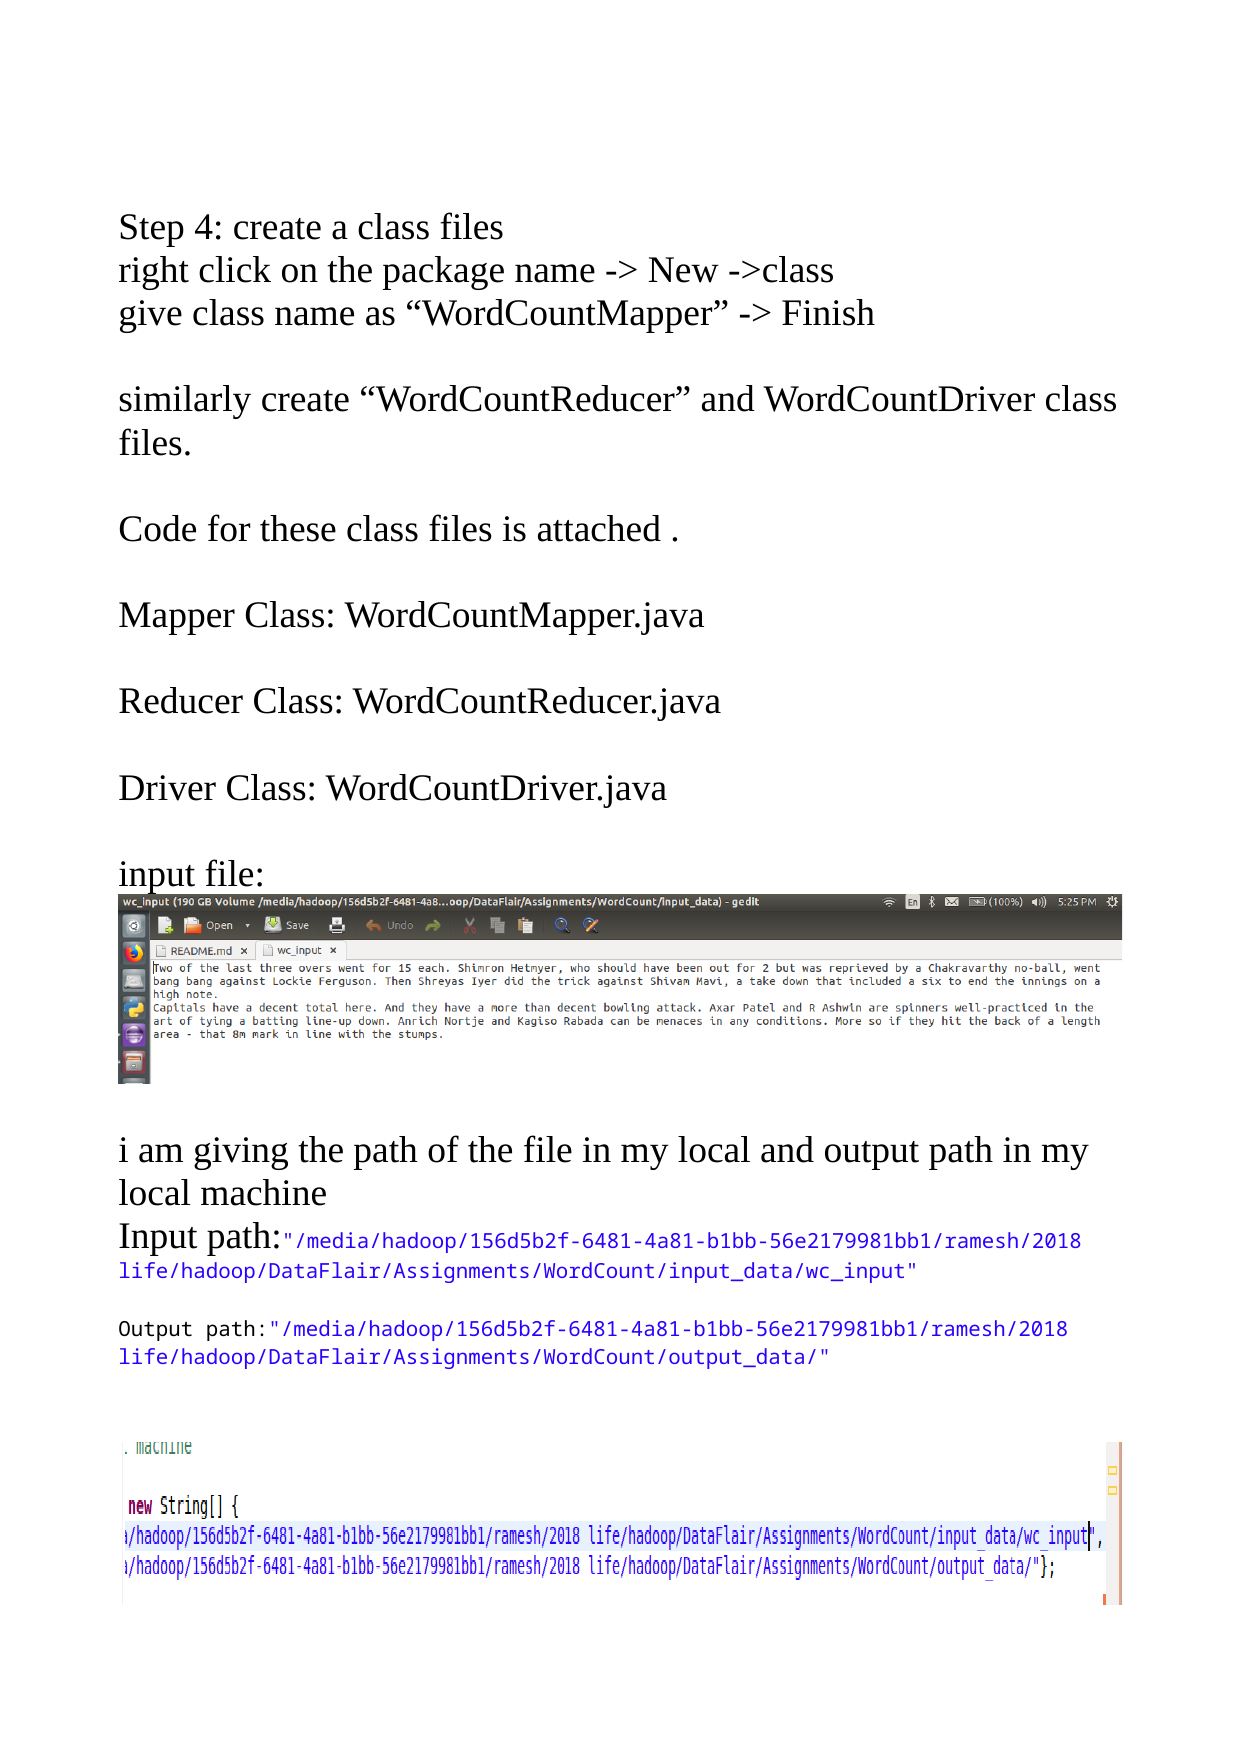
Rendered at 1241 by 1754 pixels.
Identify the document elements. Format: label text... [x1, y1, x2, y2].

picture [118, 894, 1123, 1084]
text right click on the package name -> New ->class [118, 247, 1122, 291]
text Code for these class files is attached . [118, 506, 1122, 549]
text i am giving the path of the file in my local and output path in my local machine [118, 1127, 1122, 1213]
text Step 4: create a class files [118, 204, 1122, 247]
text Mapper Class: WordCountMapper.java [118, 592, 1122, 636]
text Input path:"/media/hadoop/156d5b2f-6481-4a81-b1bb-56e2179981bb1/ramesh/2018 life/hadoop/DataFlair/Assignments/WordCount/input_data/wc_input" [118, 1213, 1122, 1285]
text similarly create “WordCountReducer” and WordCountDriver class files. [118, 377, 1122, 463]
picture [118, 1442, 1123, 1605]
text give class name as “WordCountMapper” -> Finish [118, 291, 1122, 334]
text Driver Class: WordCountDriver.java [118, 765, 1122, 808]
text Output path:"/media/hadoop/156d5b2f-6481-4a81-b1bb-56e2179981bb1/ramesh/2018 life/hadoop/DataFlair/Assignments/WordCount/output_data/" [118, 1314, 1122, 1371]
text input file: [118, 851, 1122, 894]
text Reducer Class: WordCountReducer.java [118, 679, 1122, 722]
